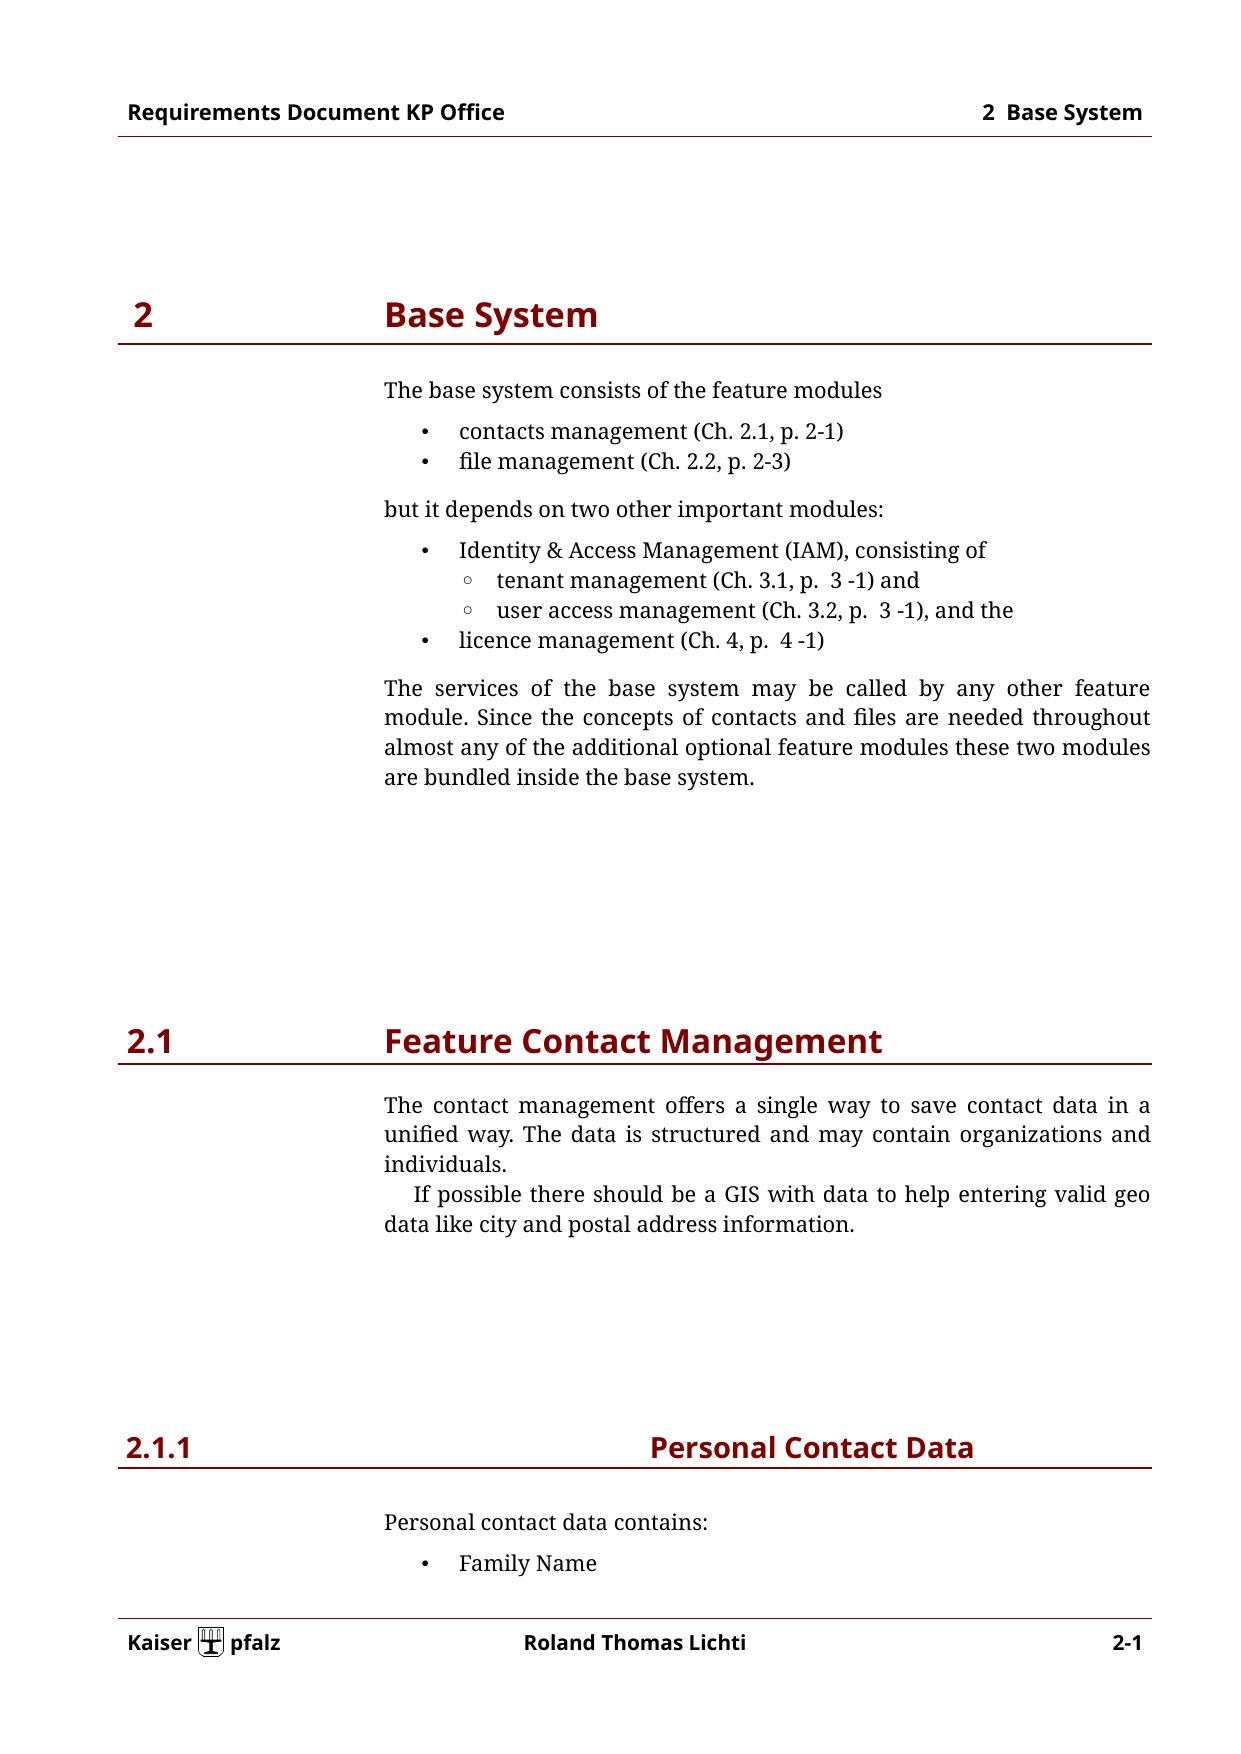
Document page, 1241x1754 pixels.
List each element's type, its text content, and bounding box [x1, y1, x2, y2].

text The base system consists of the feature modules [384, 369, 1152, 404]
text The contact management offers a single way to save contact data in a unified way. The data is structured and may contain organizations and individuals. [384, 1089, 1152, 1179]
list Identity & Access Management (IAM), consisting of [421, 535, 1152, 565]
text Personal contact data contains: [384, 1493, 1152, 1537]
subtitle Feature Contact Management [118, 1004, 1152, 1063]
text If possible there should be a GIS with data to help entering valid geo data like city and postal address information. [384, 1179, 1152, 1239]
subtitle Personal Contact Data [118, 1428, 1152, 1467]
list licence management (Ch. 4, p. 4-1) [421, 625, 1152, 654]
list file management (Ch. 2.2, p. 2-3) [421, 446, 1152, 476]
list user access management (Ch. 3.2, p. 3-1), and the [459, 595, 1152, 625]
subtitle Base System [118, 284, 1152, 343]
text but it depends on two other important modules: [384, 488, 1152, 524]
list tenant management (Ch. 3.1, p. 3-1) and [459, 565, 1152, 595]
text The services of the base system may be called by any other feature module. Since the concepts of contacts and files are needed throughout almost any of the additional optional feature modules these two modules are bundled inside the base system. [384, 666, 1152, 792]
list Family Name [421, 1548, 1152, 1578]
list contacts management (Ch. 2.1, p. 2-1) [421, 416, 1152, 446]
